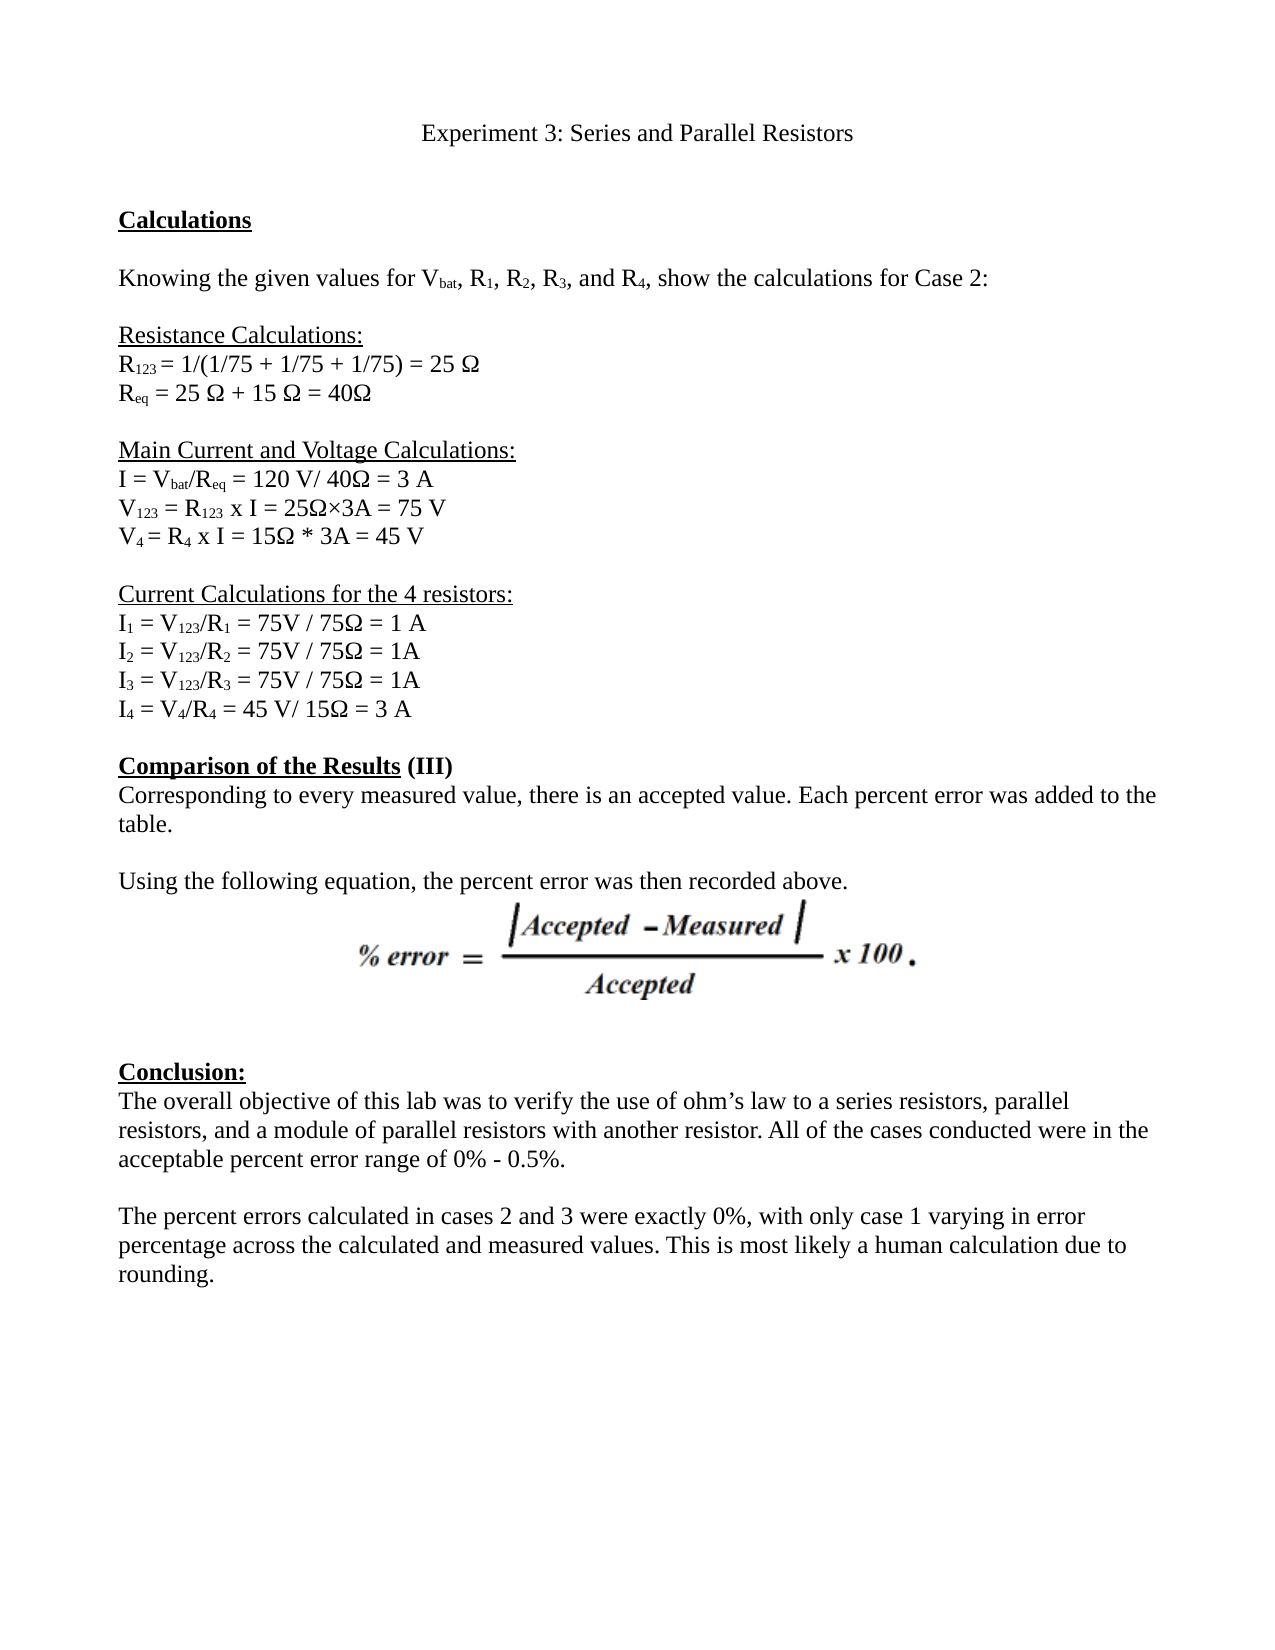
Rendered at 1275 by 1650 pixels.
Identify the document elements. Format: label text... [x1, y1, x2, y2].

text The percent errors calculated in cases 2 and 3 were exactly 0%, with only case 1 varying in error percentage across the calculated and measured values. This is most likely a human calculation due to rounding. [118, 1201, 1157, 1287]
text Current Calculations for the 4 resistors: [118, 579, 1157, 608]
text Conclusion: [118, 1057, 1157, 1086]
text Calculations [118, 205, 1157, 234]
picture [357, 895, 918, 1000]
text Req = 25 Ω + 15 Ω = 40Ω [118, 378, 1157, 406]
text I1 = V123/R1 = 75V / 75Ω = 1 A [118, 608, 1157, 636]
text Main Current and Voltage Calculations: [118, 435, 1157, 464]
text Corresponding to every measured value, there is an accepted value. Each percent error was added to the table. [118, 780, 1157, 838]
text I4 = V4/R4 = 45 V/ 15Ω = 3 A [118, 694, 1157, 723]
text R123 = 1/(1/75 + 1/75 + 1/75) = 25 Ω [118, 349, 1157, 378]
text Using the following equation, the percent error was then recorded above. [118, 866, 1157, 895]
text I3 = V123/R3 = 75V / 75Ω = 1A [118, 665, 1157, 694]
text I = Vbat/Req = 120 V/ 40Ω = 3 A [118, 464, 1157, 493]
text The overall objective of this lab was to verify the use of ohm’s law to a series resistors, parallel resistors, and a module of parallel resistors with another resistor. All of the cases conducted were in the acceptable percent error range of 0% - 0.5%. [118, 1086, 1157, 1172]
text Knowing the given values for Vbat, R1, R2, R3, and R4, show the calculations for Case 2: [118, 263, 1157, 291]
text Resistance Calculations: [118, 320, 1157, 349]
text I2 = V123/R2 = 75V / 75Ω = 1A [118, 636, 1157, 665]
text V4 = R4 x I = 15Ω * 3A = 45 V [118, 521, 1157, 550]
text Comparison of the Results (III) [118, 751, 1157, 780]
text V123 = R123 x I = 25Ω×3A = 75 V [118, 493, 1157, 521]
